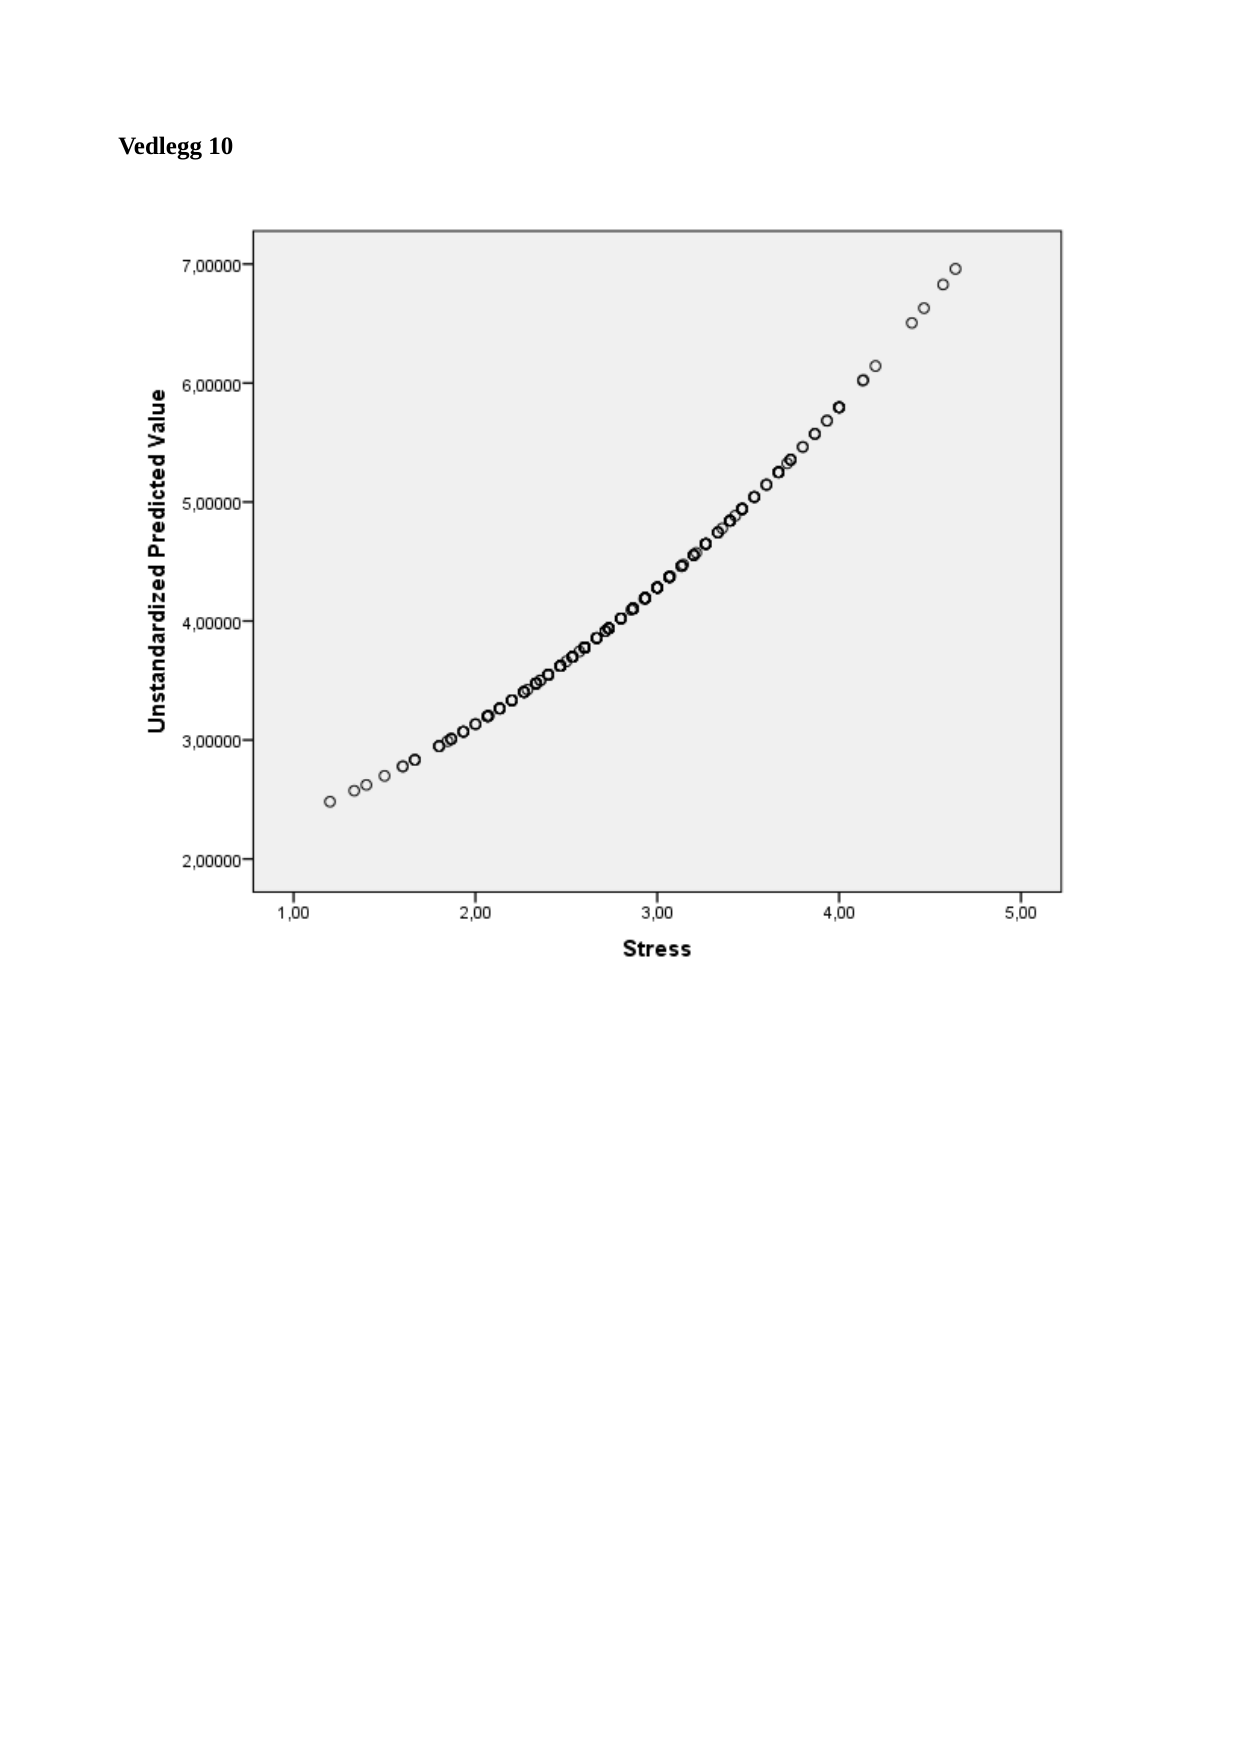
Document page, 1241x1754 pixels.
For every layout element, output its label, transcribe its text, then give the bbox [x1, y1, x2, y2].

text Vedlegg 10 [118, 118, 1122, 160]
picture [118, 201, 1112, 984]
